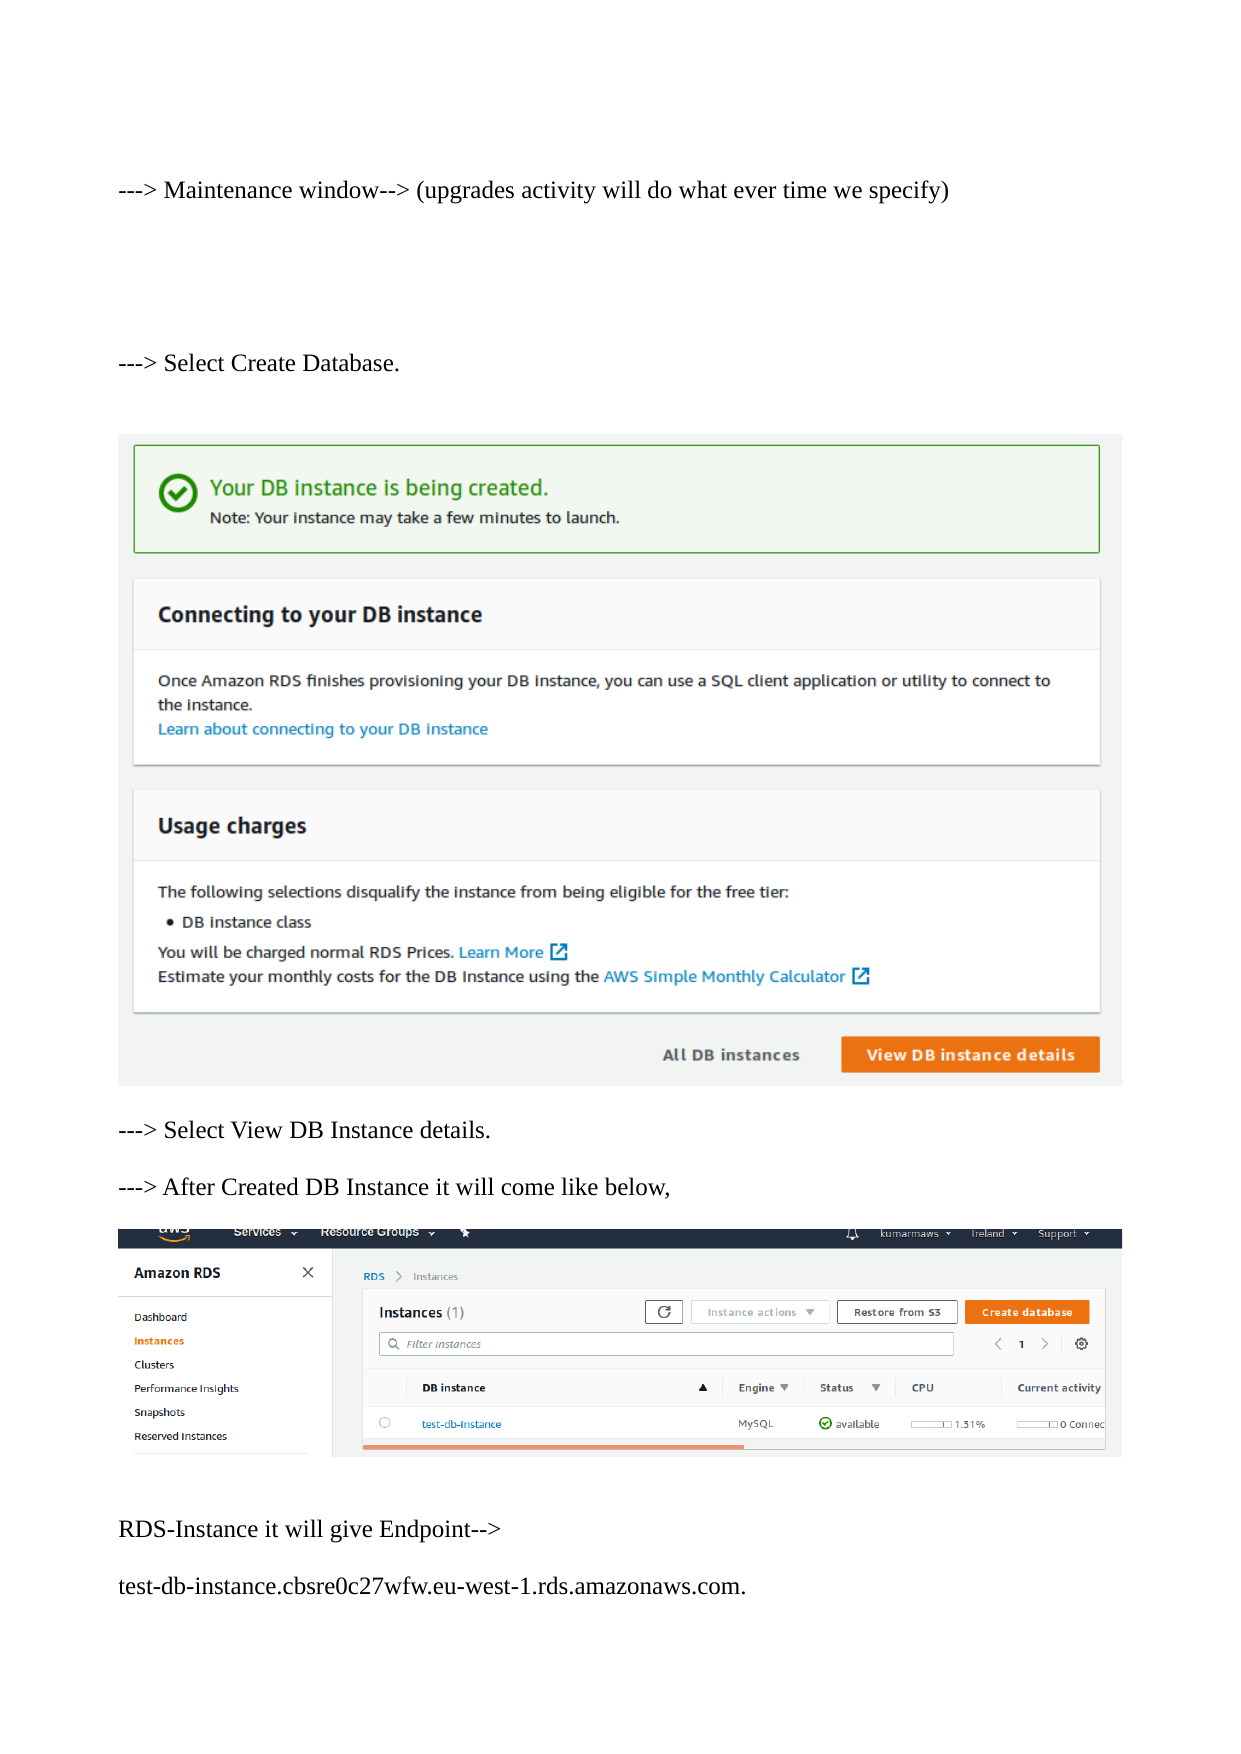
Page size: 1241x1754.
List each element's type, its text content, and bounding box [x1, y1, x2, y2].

text ---> Maintenance window--> (upgrades activity will do what ever time we specify) [118, 176, 1122, 204]
text RDS-Instance it will give Endpoint--> [118, 1514, 1122, 1542]
text ---> Select View DB Instance details. [118, 1115, 1122, 1143]
picture [118, 1229, 1123, 1457]
text test-db-instance.cbsre0c27wfw.eu-west-1.rds.amazonaws.com. [118, 1571, 1122, 1600]
text ---> After Created DB Instance it will come like below, [118, 1172, 1122, 1201]
picture [118, 434, 1123, 1086]
text ---> Select Create Database. [118, 348, 1122, 377]
